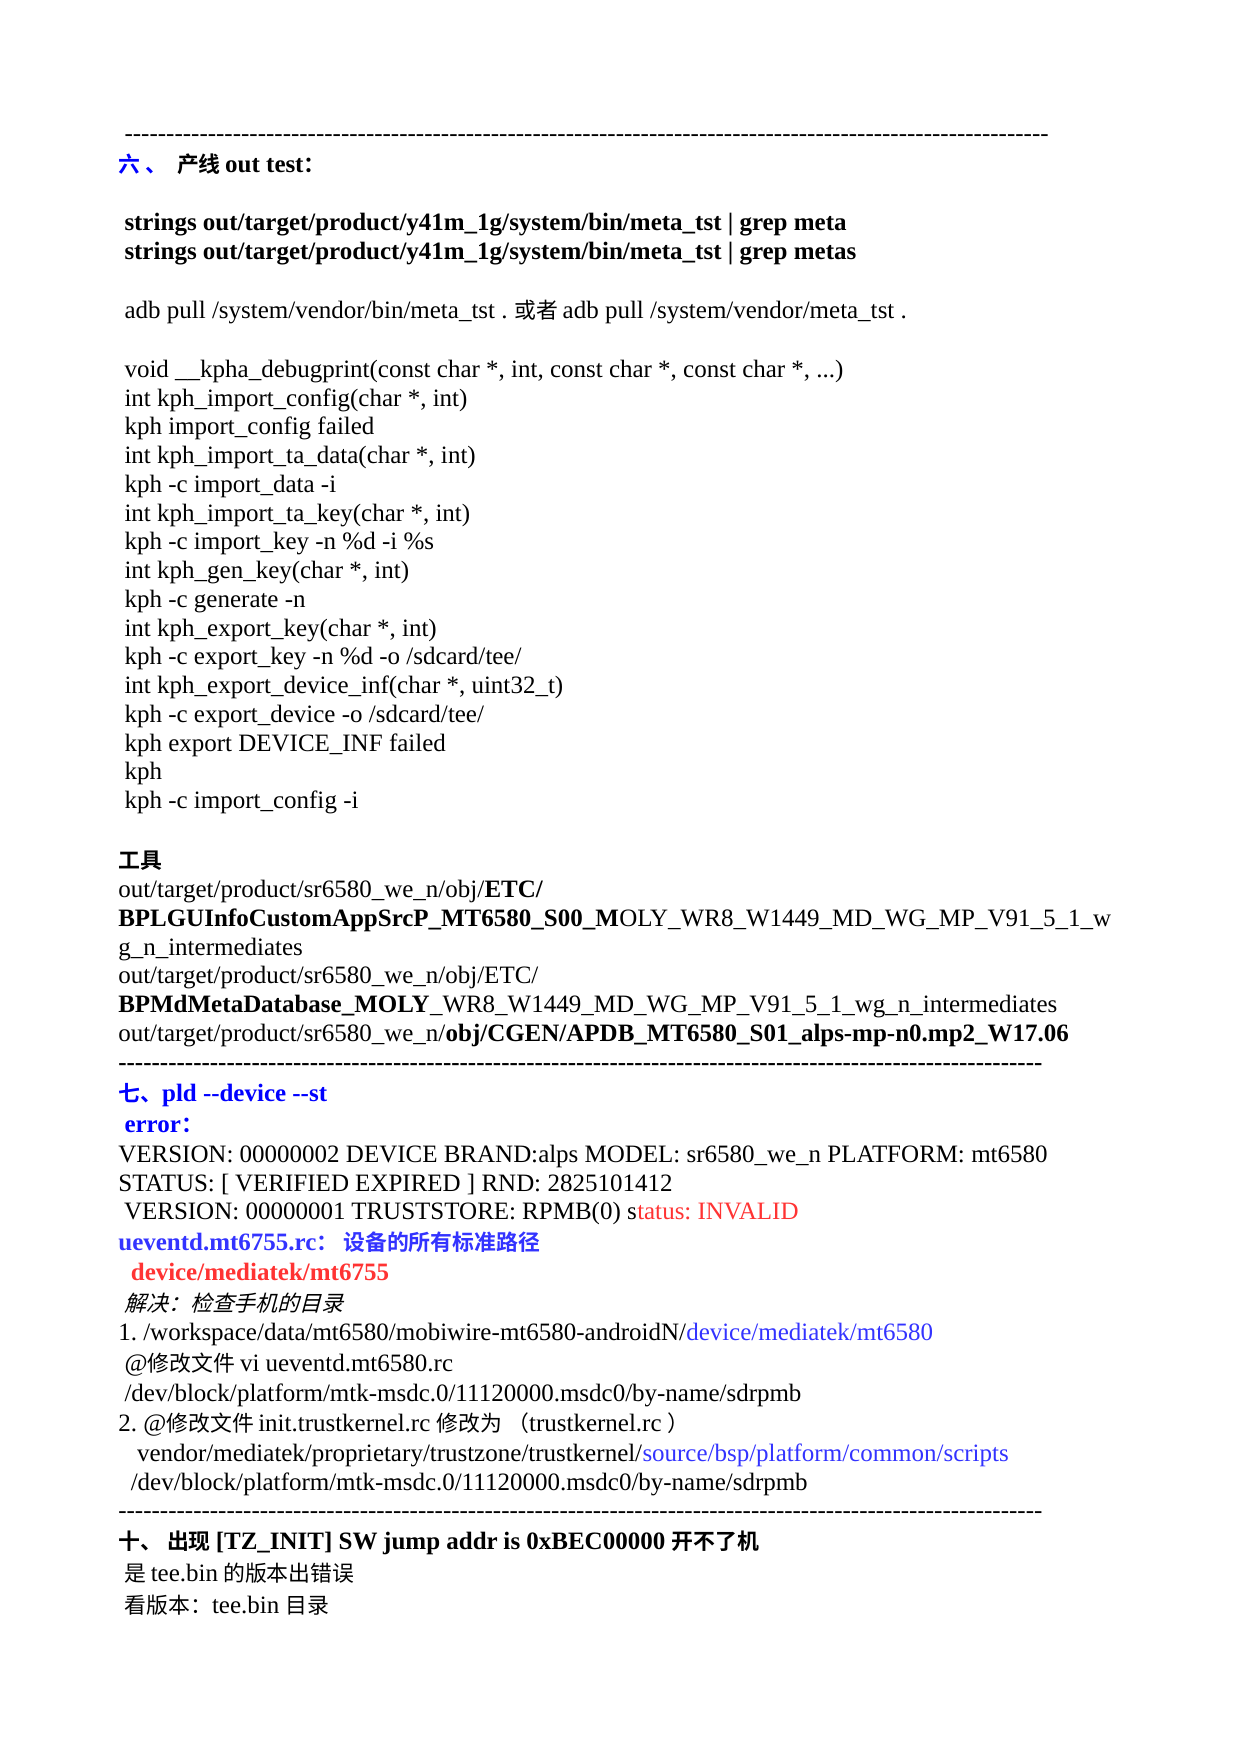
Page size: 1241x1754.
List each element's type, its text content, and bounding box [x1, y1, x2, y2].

text int kph_import_config(char *, int) [118, 383, 1122, 411]
text /dev/block/platform/mtk-msdc.0/11120000.msdc0/by-name/sdrpmb [118, 1378, 1122, 1406]
text out/target/product/sr6580_we_n/obj/CGEN/APDB_MT6580_S01_alps-mp-n0.mp2_W17.06 [118, 1018, 1122, 1047]
text kph -c import_config -i [118, 785, 1122, 814]
text VERSION: 00000001 TRUSTSTORE: RPMB(0) status: INVALID [118, 1196, 1122, 1225]
text int kph_import_ta_data(char *, int) [118, 440, 1122, 469]
text 1. /workspace/data/mt6580/mobiwire-mt6580-androidN/device/mediatek/mt6580 [118, 1317, 1122, 1346]
text int kph_export_key(char *, int) [118, 613, 1122, 641]
text kph import_config failed [118, 411, 1122, 440]
text vendor/mediatek/proprietary/trustzone/trustkernel/source/bsp/platform/common/scripts [118, 1438, 1122, 1467]
text 看版本：tee.bin 目录 [118, 1588, 1122, 1619]
text adb pull /system/vendor/bin/meta_tst . 或者 adb pull /system/vendor/meta_tst . [118, 293, 1122, 325]
text out/target/product/sr6580_we_n/obj/ETC/BPMdMetaDatabase_MOLY_WR8_W1449_MD_WG_MP_V91_5_1_wg_n_intermediates [118, 961, 1122, 1018]
text int kph_import_ta_key(char *, int) [118, 498, 1122, 526]
text --------------------------------------------------------------------------------------------------------------- [118, 1496, 1122, 1524]
text 十、 出现 [TZ_INIT] SW jump addr is 0xBEC00000 开不了机 [118, 1524, 1122, 1556]
text --------------------------------------------------------------------------------------------------------------- [118, 1047, 1122, 1076]
text 解决：检查手机的目录 [118, 1286, 1122, 1317]
text 六 、 产线out test： [118, 147, 1122, 178]
text 工具 [118, 843, 1122, 874]
text kph export DEVICE_INF failed [118, 728, 1122, 756]
text strings out/target/product/y41m_1g/system/bin/meta_tst | grep meta [118, 207, 1122, 236]
text @修改文件 vi ueventd.mt6580.rc [118, 1346, 1122, 1378]
text 是tee.bin的版本出错误 [118, 1556, 1122, 1588]
text strings out/target/product/y41m_1g/system/bin/meta_tst | grep metas [118, 236, 1122, 265]
text VERSION: 00000002 DEVICE BRAND:alps MODEL: sr6580_we_n PLATFORM: mt6580 STATUS: [ VERIFIED EXPIRED ] RND: 2825101412 [118, 1139, 1122, 1196]
text ueventd.mt6755.rc： 设备的所有标准路径 [118, 1225, 1122, 1257]
text device/mediatek/mt6755 [118, 1257, 1122, 1286]
text out/target/product/sr6580_we_n/obj/ETC/BPLGUInfoCustomAppSrcP_MT6580_S00_MOLY_WR8_W1449_MD_WG_MP_V91_5_1_wg_n_intermediates [118, 874, 1122, 961]
text 2. @修改文件init.trustkernel.rc 修改为 （trustkernel.rc ） [118, 1406, 1122, 1438]
text kph -c import_key -n %d -i %s [118, 526, 1122, 555]
text 七、pld --device --st [118, 1076, 1122, 1107]
text --------------------------------------------------------------------------------------------------------------- [118, 118, 1122, 147]
text /dev/block/platform/mtk-msdc.0/11120000.msdc0/by-name/sdrpmb [118, 1467, 1122, 1496]
text kph -c export_device -o /sdcard/tee/ [118, 699, 1122, 728]
text int kph_gen_key(char *, int) [118, 555, 1122, 584]
text int kph_export_device_inf(char *, uint32_t) [118, 670, 1122, 699]
text error： [118, 1107, 1122, 1139]
text kph [118, 756, 1122, 785]
text void __kpha_debugprint(const char *, int, const char *, const char *, ...) [118, 354, 1122, 383]
text kph -c generate -n [118, 584, 1122, 613]
text kph -c import_data -i [118, 469, 1122, 498]
text kph -c export_key -n %d -o /sdcard/tee/ [118, 641, 1122, 670]
